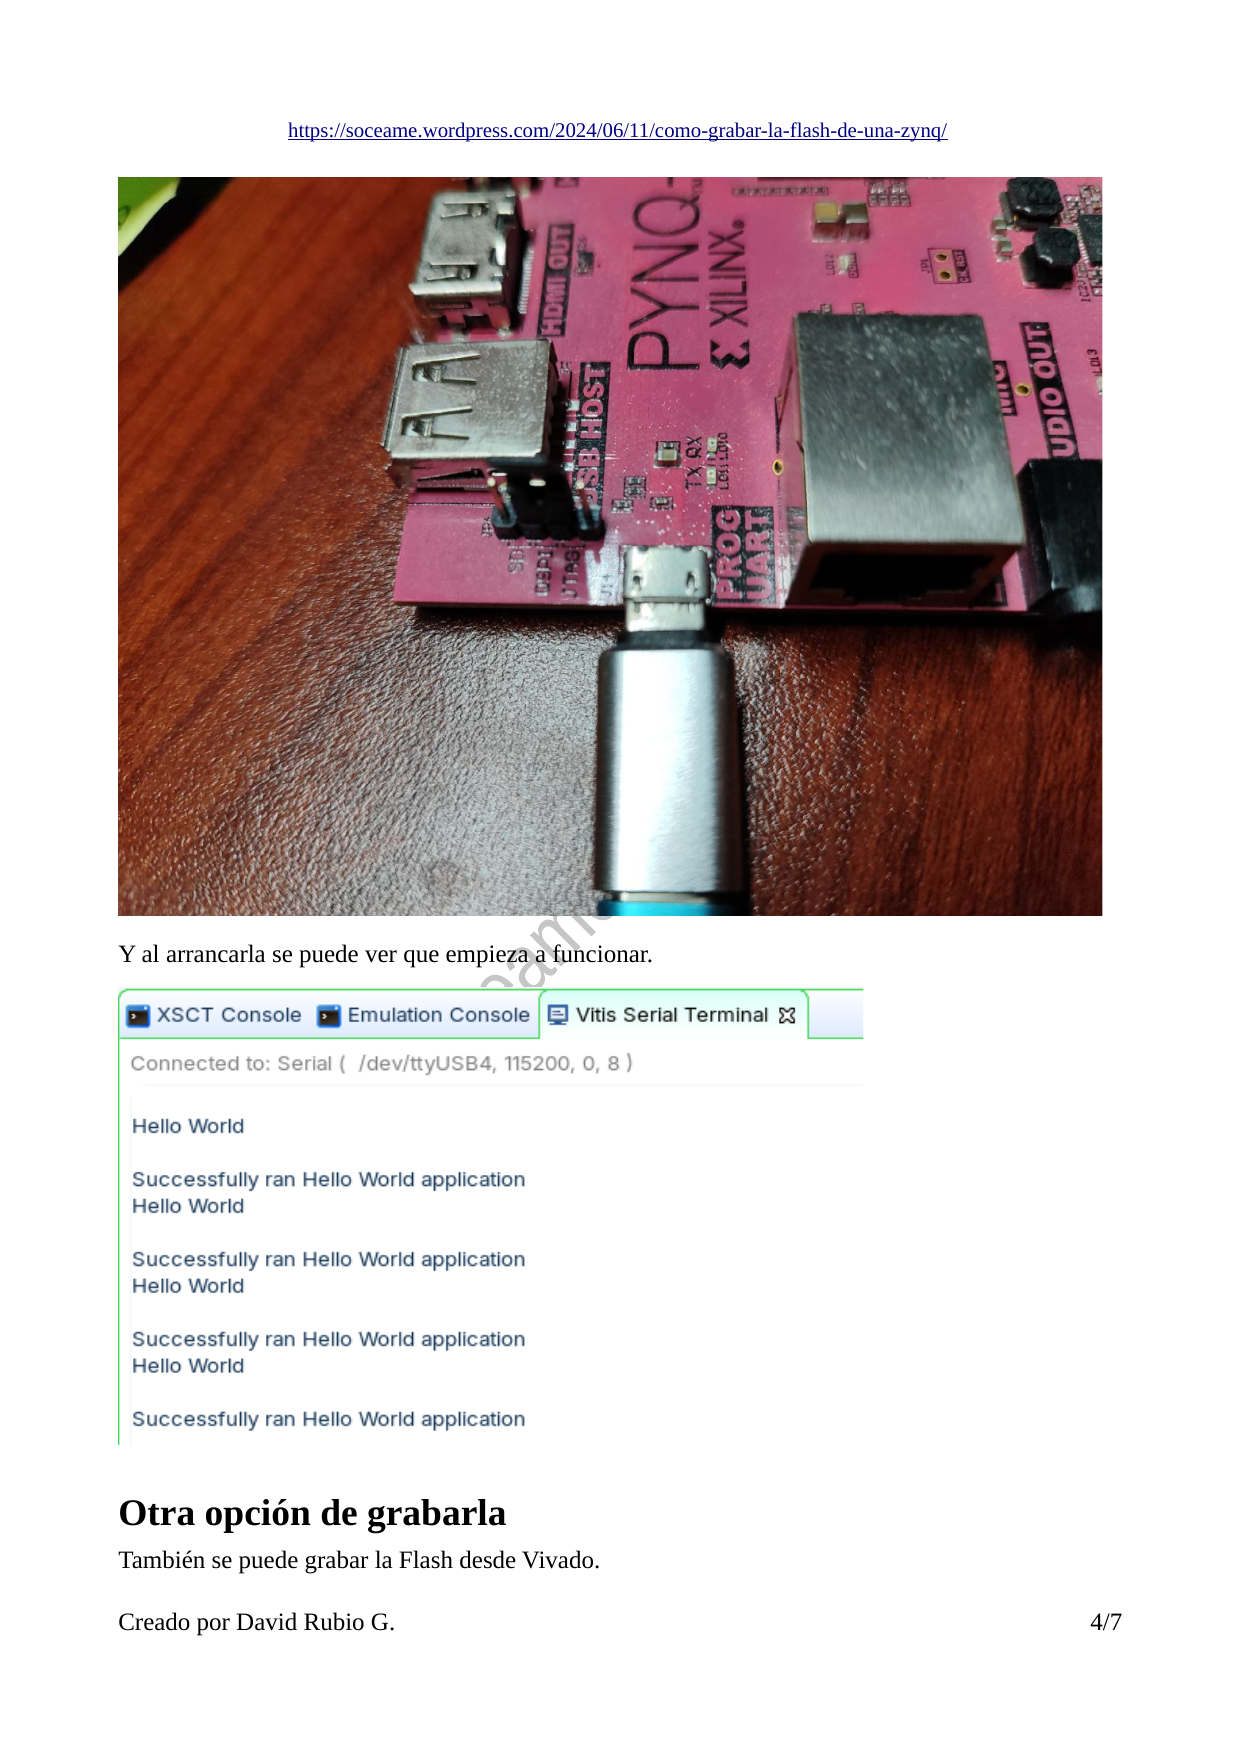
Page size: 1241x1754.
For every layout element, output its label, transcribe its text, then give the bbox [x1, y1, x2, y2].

text Y al arrancarla se puede ver que empieza a funcionar. [118, 939, 1122, 968]
picture [118, 987, 864, 1445]
subtitle Otra opción de grabarla [118, 1490, 1122, 1533]
text También se puede grabar la Flash desde Vivado. [118, 1546, 1122, 1574]
picture [118, 177, 1103, 916]
